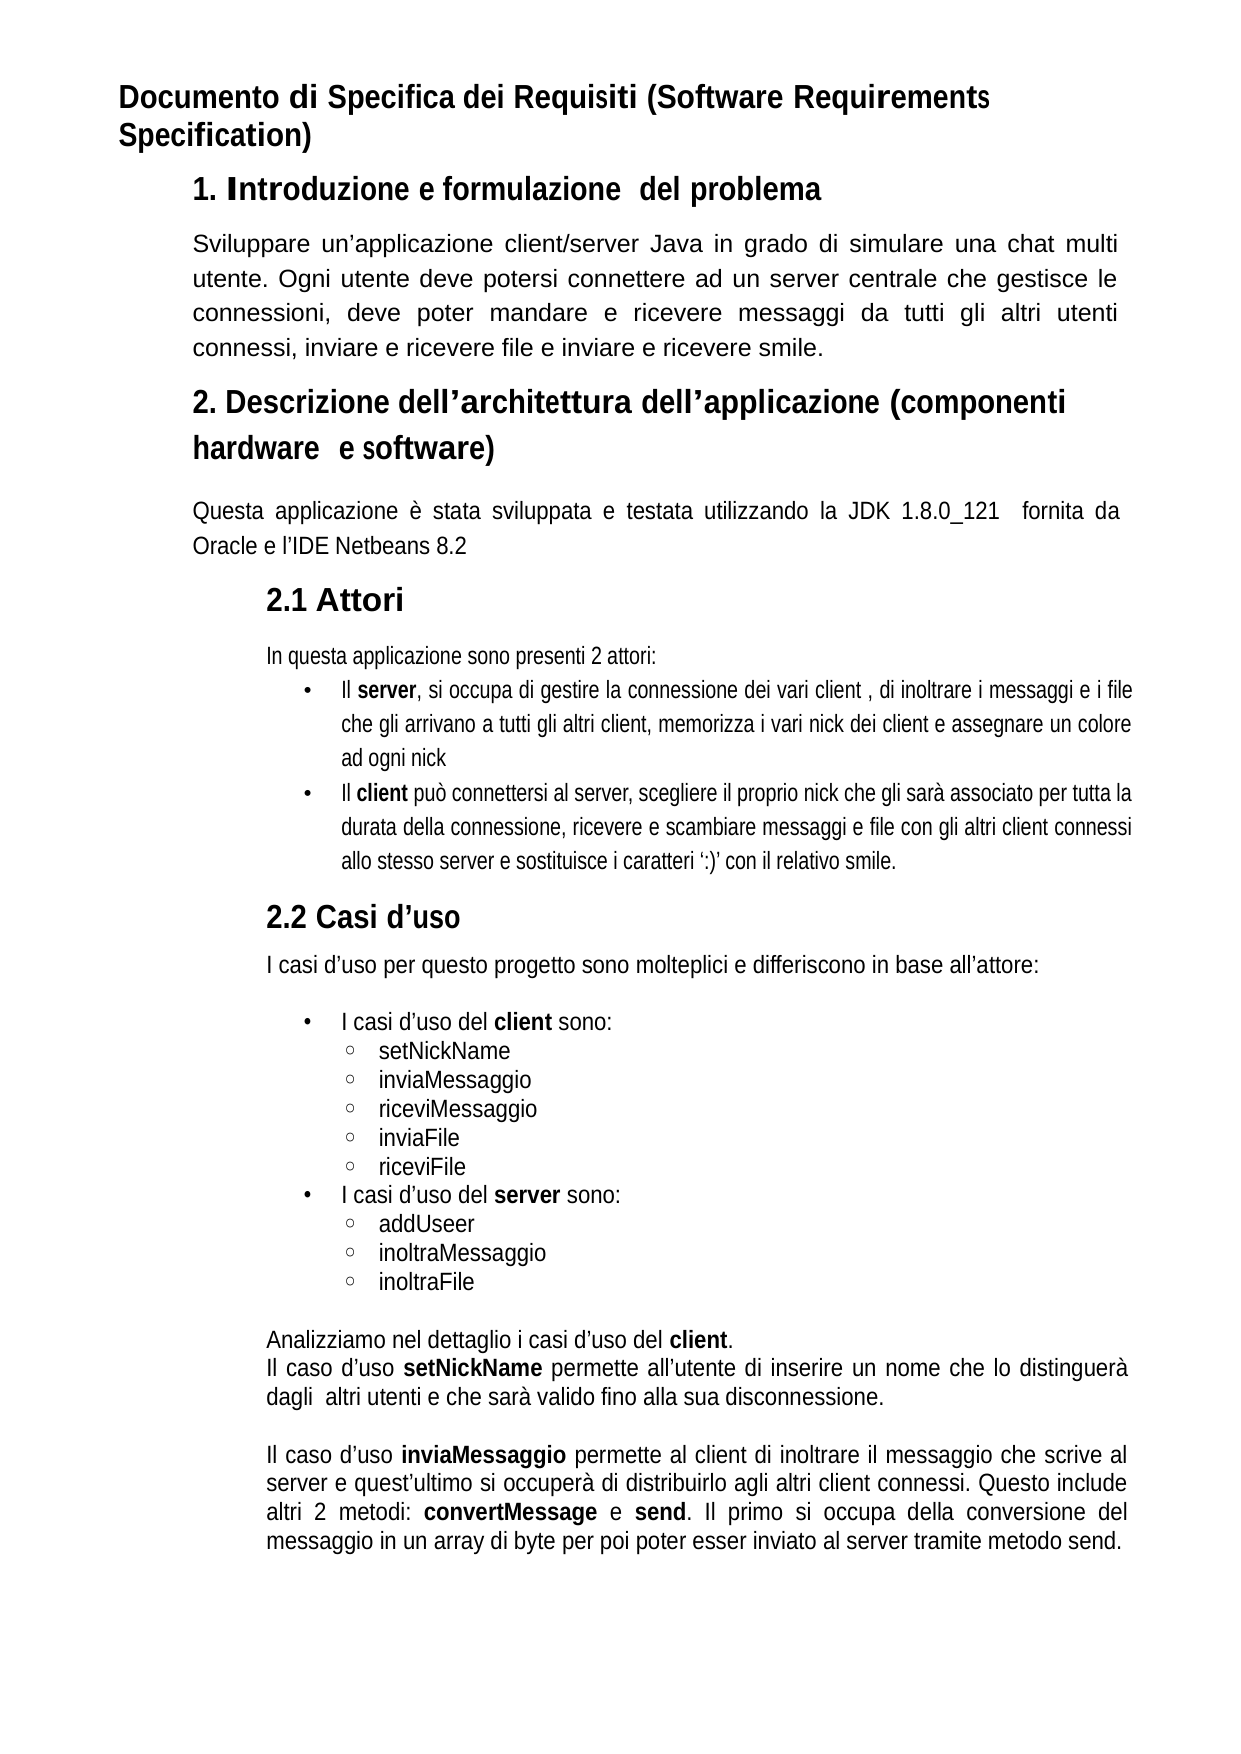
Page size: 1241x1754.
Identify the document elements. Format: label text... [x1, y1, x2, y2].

text 2. Descrizione dell’architettura dell’applicazione (componenti hardware e software) [192, 382, 1076, 466]
list inviaFile [341, 1123, 1134, 1152]
list Il client può connettersi al server, scegliere il proprio nick che gli sarà associato per tutta la durata della connessione, ricevere e scambiare messaggi e file con gli altri client connessi allo stesso server e sostituisce i caratteri ‘:)’ con il relativo smile. [303, 777, 1134, 874]
text Il caso d’uso inviaMessaggio permette al client di inoltrare il messaggio che scrive al server e quest’ultimo si occuperà di distribuirlo agli altri client connessi. Questo include altri 2 metodi: convertMessage e send. Il primo si occupa della conversione del messaggio in un array di byte per poi poter esser inviato al server tramite metodo send. [266, 1440, 1129, 1555]
list addUseer [341, 1209, 1134, 1238]
text Documento di Specifica dei Requisiti (Software Requirements [118, 77, 1002, 116]
text I casi d’uso per questo progetto sono molteplici e differiscono in base all’attore: [266, 950, 1129, 979]
list inviaMessaggio [341, 1065, 1134, 1094]
text 2.2 Casi d’uso [266, 897, 473, 935]
text 2.1 Attori [266, 580, 409, 619]
list I casi d’uso del client sono: [303, 1007, 1134, 1036]
text Il caso d’uso setNickName permette all’utente di inserire un nome che lo distinguerà dagli altri utenti e che sarà valido fino alla sua disconnessione. [266, 1353, 1129, 1411]
list I casi d’uso del server sono: [303, 1181, 1134, 1209]
list riceviFile [341, 1152, 1134, 1181]
list inoltraMessaggio [341, 1238, 1134, 1267]
list inoltraFile [341, 1267, 1134, 1296]
text Analizziamo nel dettaglio i casi d’uso del client. [266, 1296, 1129, 1353]
list setNickName [341, 1036, 1134, 1065]
list Il server, si occupa di gestire la connessione dei vari client , di inoltrare i messaggi e i file che gli arrivano a tutti gli altri client, memorizza i vari nick dei client e assegnare un colore ad ogni nick [303, 675, 1134, 772]
text Questa applicazione è stata sviluppata e testata utilizzando la JDK 1.8.0_121 fornita da Oracle e l’IDE Netbeans 8.2 [192, 496, 1121, 560]
text Sviluppare un’applicazione client/server Java in grado di simulare una chat multi utente. Ogni utente deve potersi connettere ad un server centrale che gestisce le connessioni, deve poter mandare e ricevere messaggi da tutti gli altri utenti connessi, inviare e ricevere file e inviare e ricevere smile. [192, 229, 1119, 362]
text 1. Introduzione e formulazione del problema [192, 169, 833, 207]
list riceviMessaggio [341, 1094, 1134, 1123]
text Specification) [118, 116, 320, 154]
text In questa applicazione sono presenti 2 attori: [266, 641, 1128, 669]
